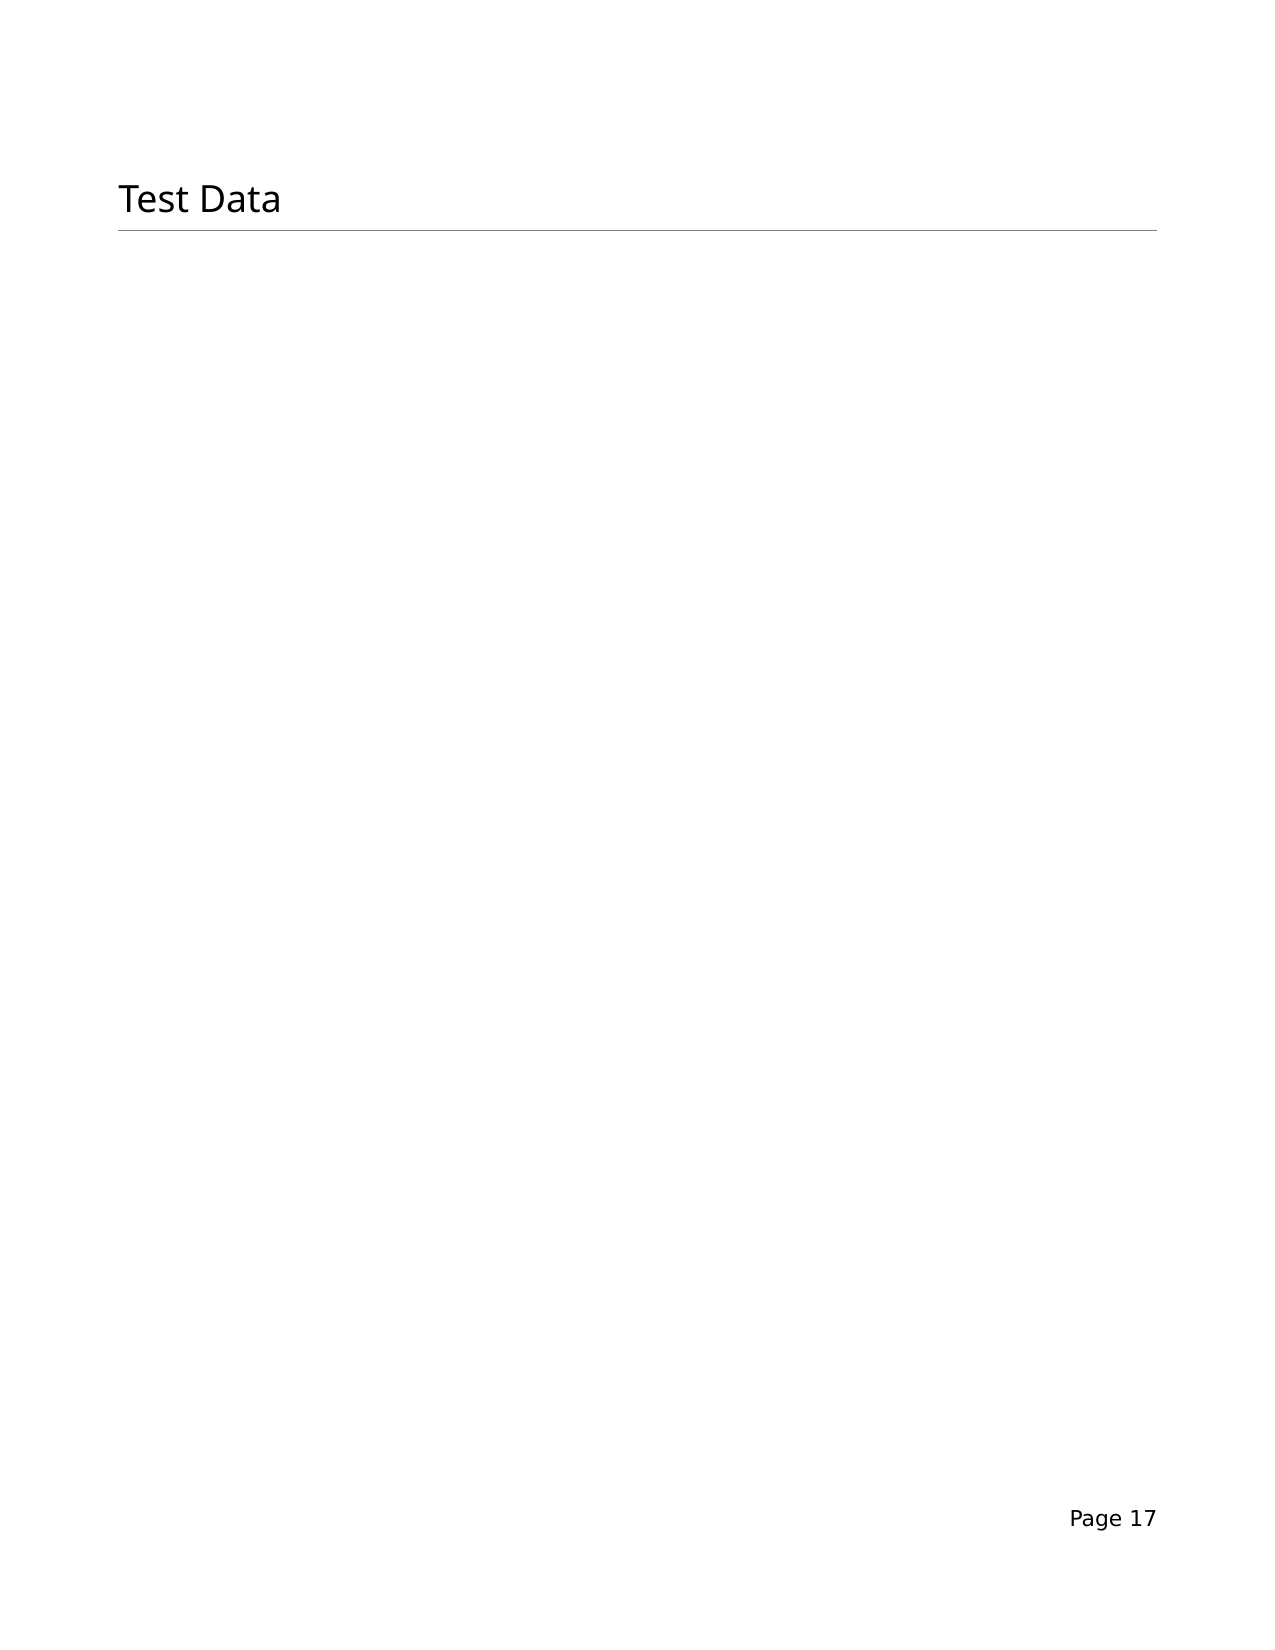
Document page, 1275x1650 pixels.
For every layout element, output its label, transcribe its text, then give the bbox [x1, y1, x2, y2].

subtitle Test Data [118, 173, 1157, 230]
